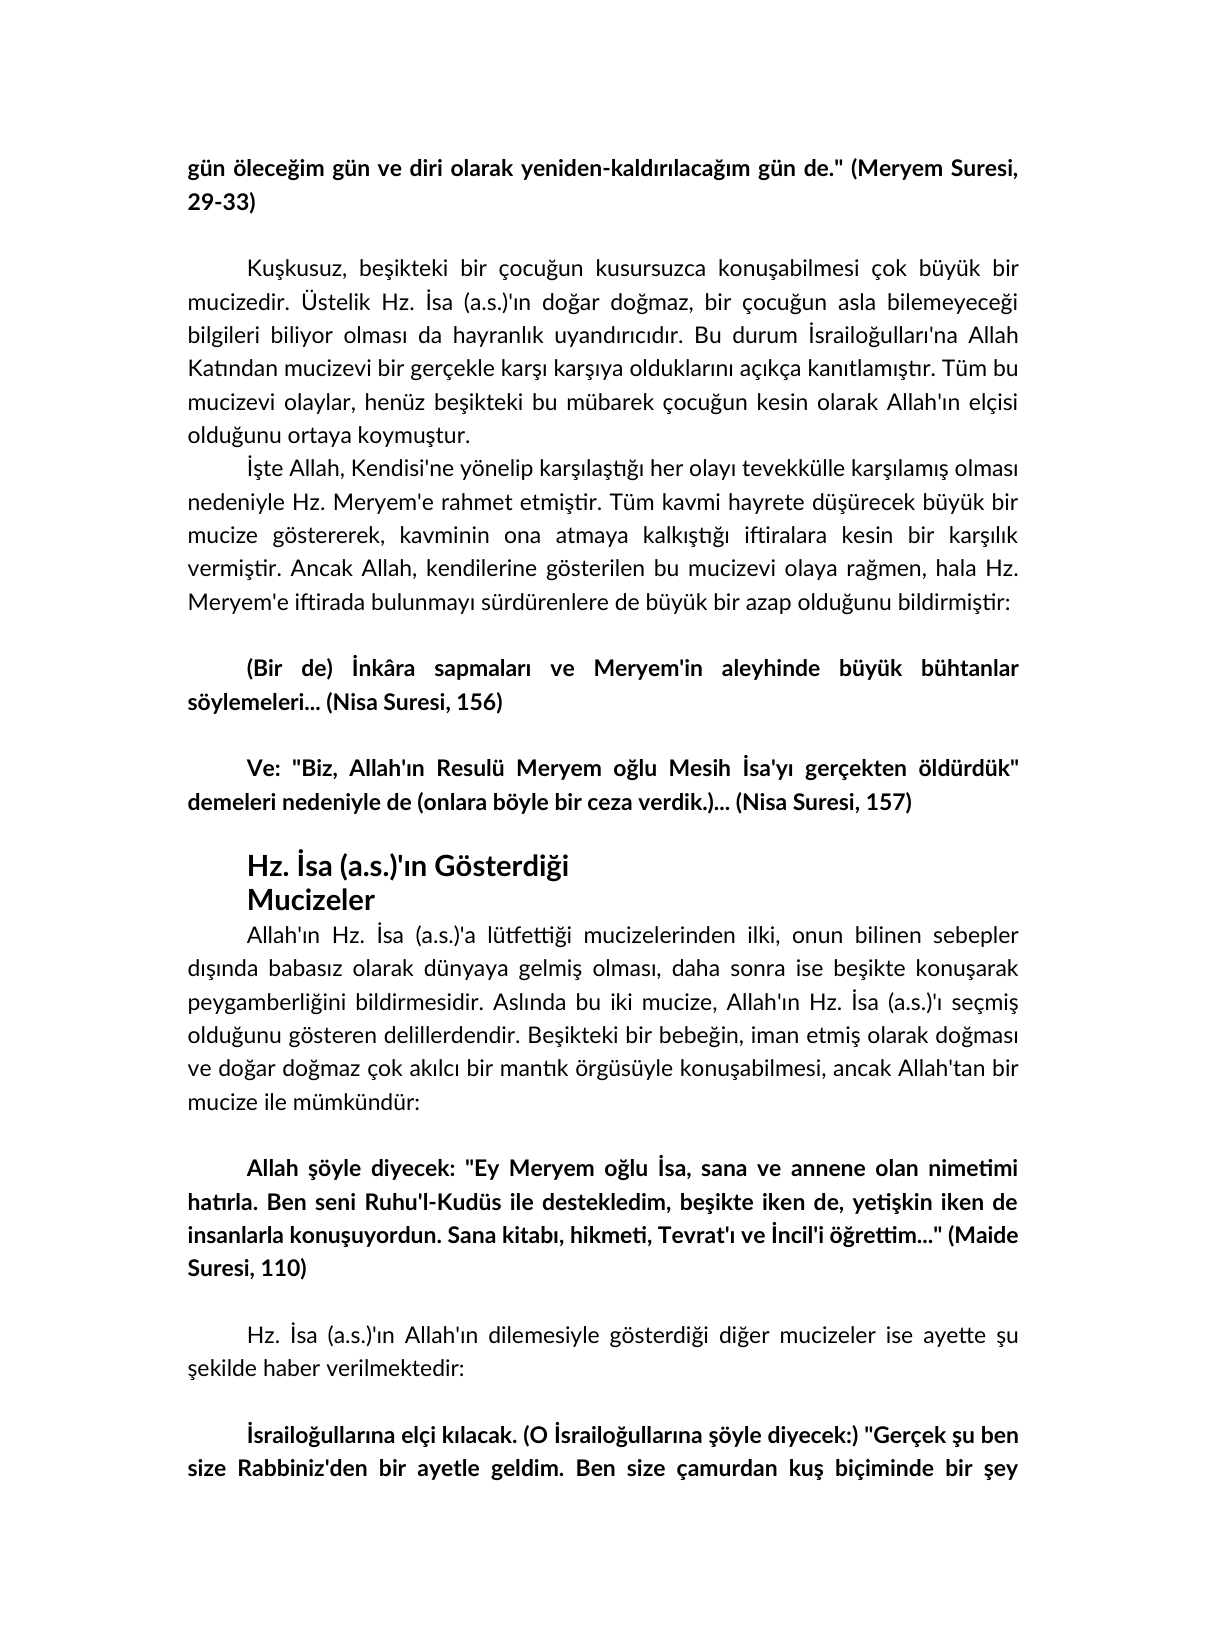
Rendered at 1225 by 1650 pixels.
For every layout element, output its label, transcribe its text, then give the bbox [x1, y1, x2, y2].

text (Bir de) İnkâra sapmaları ve Meryem'in aleyhinde büyük bühtanlar söylemeleri... (Nisa Suresi, 156) [187, 650, 1020, 717]
text Kuşkusuz, beşikteki bir çocuğun kusursuzca konuşabilmesi çok büyük bir mucizedir. Üstelik Hz. İsa (a.s.)'ın doğar doğmaz, bir çocuğun asla bilemeyeceği bilgileri biliyor olması da hayranlık uyandırıcıdır. Bu durum İsrailoğulları'na Allah Katından mucizevi bir gerçekle karşı karşıya olduklarını açıkça kanıtlamıştır. Tüm bu mucizevi olaylar, henüz beşikteki bu mübarek çocuğun kesin olarak Allah'ın elçisi olduğunu ortaya koymuştur. [187, 250, 1020, 450]
text Ve: "Biz, Allah'ın Resulü Meryem oğlu Mesih İsa'yı gerçekten öldürdük" demeleri nedeniyle de (onlara böyle bir ceza verdik.)... (Nisa Suresi, 157) [187, 750, 1020, 817]
text gün öleceğim gün ve diri olarak yeniden-kaldırılacağım gün de." (Meryem Suresi, 29-33) [187, 150, 1020, 217]
text Hz. İsa (a.s.)'ın Gösterdiği [187, 850, 1020, 883]
text Allah şöyle diyecek: "Ey Meryem oğlu İsa, sana ve annene olan nimetimi hatırla. Ben seni Ruhu'l-Kudüs ile destekledim, beşikte iken de, yetişkin iken de insanlarla konuşuyordun. Sana kitabı, hikmeti, Tevrat'ı ve İncil'i öğrettim..." (Maide Suresi, 110) [187, 1150, 1020, 1283]
text Allah'ın Hz. İsa (a.s.)'a lütfettiği mucizelerinden ilki, onun bilinen sebepler dışında babasız olarak dünyaya gelmiş olması, daha sonra ise beşikte konuşarak peygamberliğini bildirmesidir. Aslında bu iki mucize, Allah'ın Hz. İsa (a.s.)'ı seçmiş olduğunu gösteren delillerdendir. Beşikteki bir bebeğin, iman etmiş olarak doğması ve doğar doğmaz çok akılcı bir mantık örgüsüyle konuşabilmesi, ancak Allah'tan bir mucize ile mümkündür: [187, 917, 1020, 1117]
text İşte Allah, Kendisi'ne yönelip karşılaştığı her olayı tevekkülle karşılamış olması nedeniyle Hz. Meryem'e rahmet etmiştir. Tüm kavmi hayrete düşürecek büyük bir mucize göstererek, kavminin ona atmaya kalkıştığı iftiralara kesin bir karşılık vermiştir. Ancak Allah, kendilerine gösterilen bu mucizevi olaya rağmen, hala Hz. Meryem'e iftirada bulunmayı sürdürenlere de büyük bir azap olduğunu bildirmiştir: [187, 450, 1020, 617]
text İsrailoğullarına elçi kılacak. (O İsrailoğullarına şöyle diyecek:) "Gerçek şu ben size Rabbiniz'den bir ayetle geldim. Ben size çamurdan kuş biçiminde bir şey [187, 1417, 1020, 1483]
text Mucizeler [187, 883, 1020, 917]
text Hz. İsa (a.s.)'ın Allah'ın dilemesiyle gösterdiği diğer mucizeler ise ayette şu şekilde haber verilmektedir: [187, 1317, 1020, 1383]
